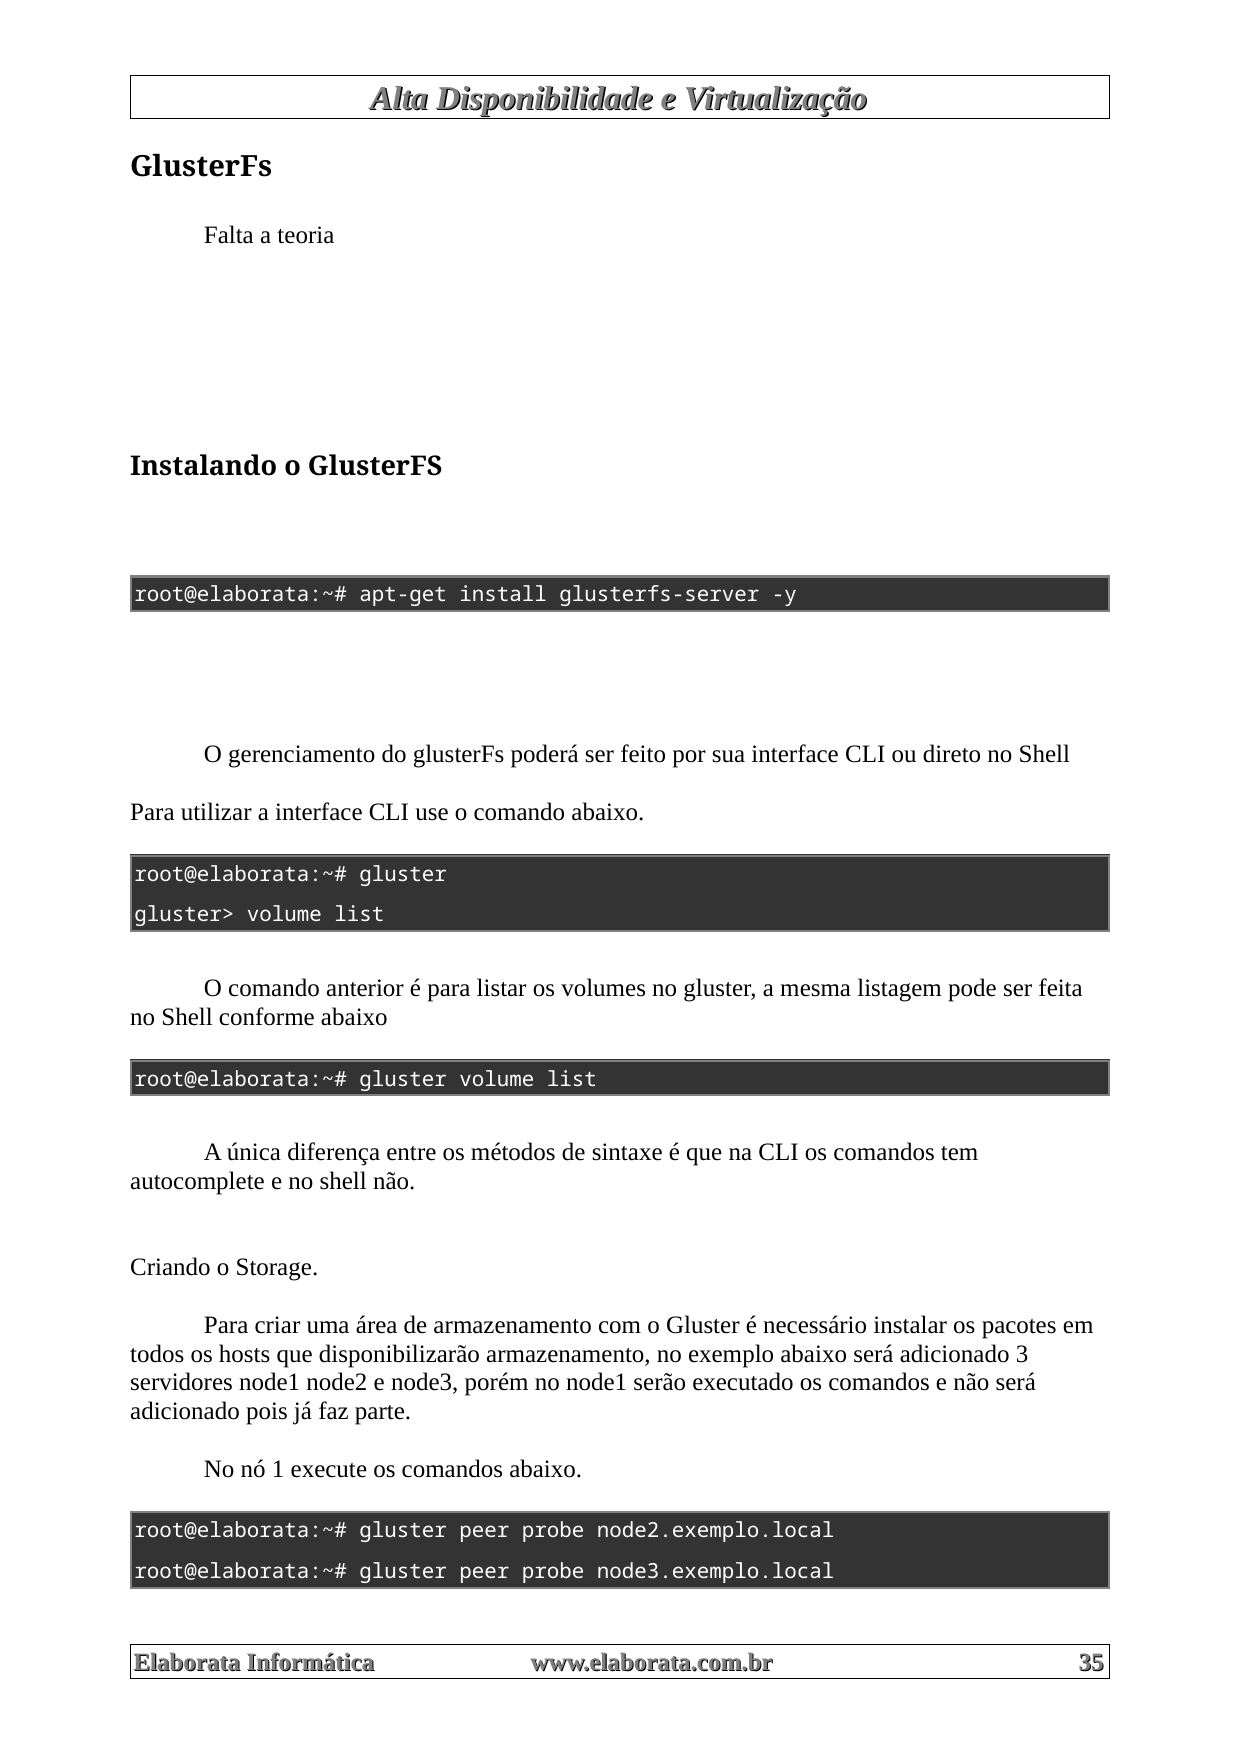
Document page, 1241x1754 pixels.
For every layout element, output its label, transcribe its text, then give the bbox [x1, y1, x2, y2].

text gluster> volume list [132, 895, 1108, 930]
text O comando anterior é para listar os volumes no gluster, a mesma listagem pode ser feita no Shell conforme abaixo [130, 973, 1110, 1031]
text root@elaborata:~# apt-get install glusterfs-server -y [132, 578, 1108, 610]
text No nó 1 execute os comandos abaixo. [130, 1454, 1110, 1482]
text root@elaborata:~# gluster peer probe node2.exemplo.local [132, 1513, 1108, 1544]
text A única diferença entre os métodos de sintaxe é que na CLI os comandos tem autocomplete e no shell não. [130, 1137, 1110, 1195]
text root@elaborata:~# gluster volume list [132, 1062, 1108, 1094]
text Para utilizar a interface CLI use o comando abaixo. [130, 797, 1110, 826]
text Falta a teoria [130, 220, 1110, 248]
subtitle Instalando o GlusterFS [130, 446, 1110, 483]
text root@elaborata:~# gluster peer probe node3.exemplo.local [132, 1552, 1108, 1587]
text O gerenciamento do glusterFs poderá ser feito por sua interface CLI ou direto no Shell [130, 739, 1110, 768]
text Para criar uma área de armazenamento com o Gluster é necessário instalar os pacotes em todos os hosts que disponibilizarão armazenamento, no exemplo abaixo será adicionado 3 servidores node1 node2 e node3, porém no node1 serão executado os comandos e não será adicionado pois já faz parte. [130, 1310, 1110, 1425]
text root@elaborata:~# gluster [132, 857, 1108, 887]
text Criando o Storage. [130, 1252, 1110, 1281]
subtitle GlusterFs [130, 145, 1110, 185]
